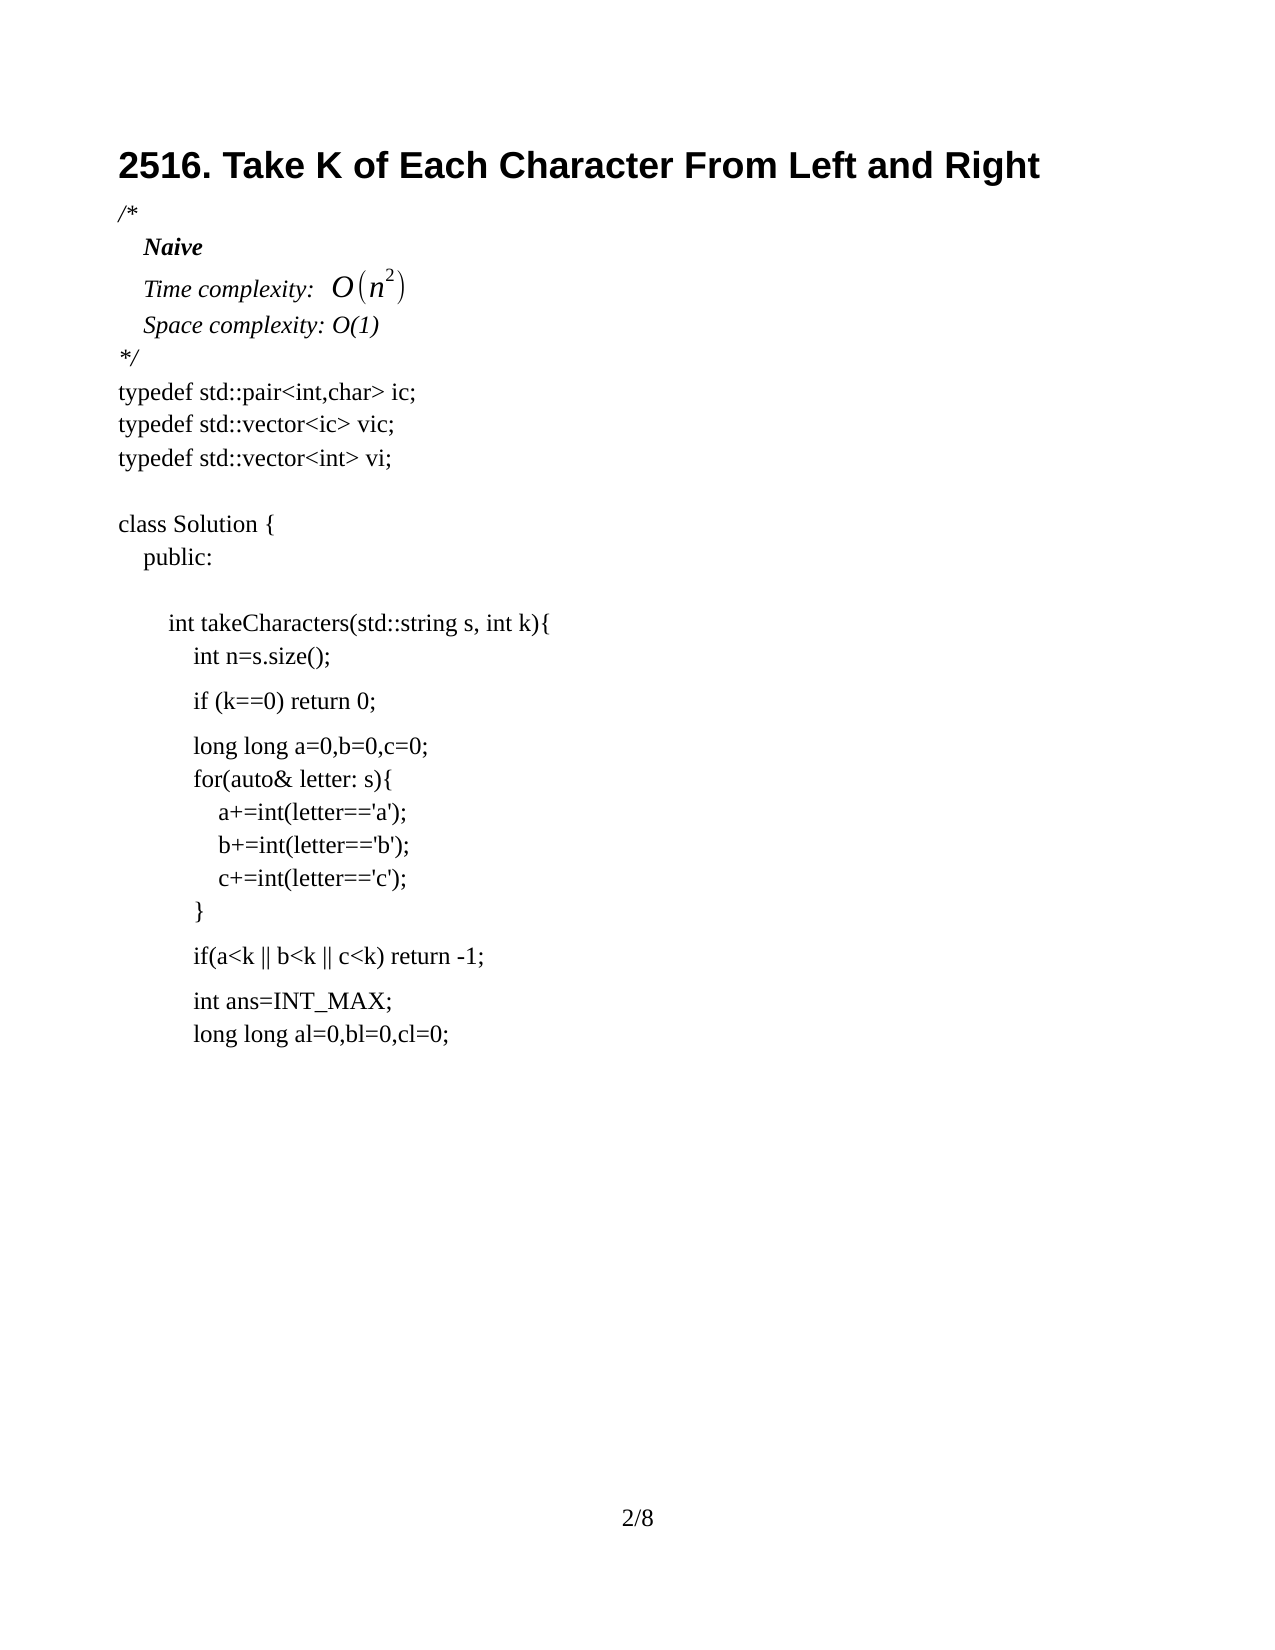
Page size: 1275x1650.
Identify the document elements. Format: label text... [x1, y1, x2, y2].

text long long a=0,b=0,c=0; [118, 731, 1157, 759]
text c+=int(letter=='c'); [118, 863, 1157, 892]
text Naive [118, 232, 1157, 261]
text int n=s.size(); [118, 641, 1157, 669]
text Space complexity: O(1) [118, 311, 1157, 339]
text } [118, 896, 1157, 924]
text if(a<k || b<k || c<k) return -1; [118, 941, 1157, 969]
text a+=int(letter=='a'); [118, 797, 1157, 826]
text typedef std::vector<ic> vic; [118, 409, 1157, 438]
text typedef std::pair<int,char> ic; [118, 377, 1157, 405]
text typedef std::vector<int> vi; [118, 443, 1157, 471]
text int takeCharacters(std::string s, int k){ [118, 608, 1157, 636]
text public: [118, 542, 1157, 570]
text if (k==0) return 0; [118, 686, 1157, 714]
text /* [118, 199, 1157, 227]
text for(auto& letter: s){ [118, 764, 1157, 792]
text Time complexity: [118, 265, 1157, 306]
text b+=int(letter=='b'); [118, 830, 1157, 858]
subtitle 2516. Take K of Each Character From Left and Right [118, 143, 1157, 186]
text int ans=INT_MAX; [118, 986, 1157, 1014]
text class Solution { [118, 509, 1157, 537]
text */ [118, 343, 1157, 372]
text long long al=0,bl=0,cl=0; [118, 1019, 1157, 1048]
